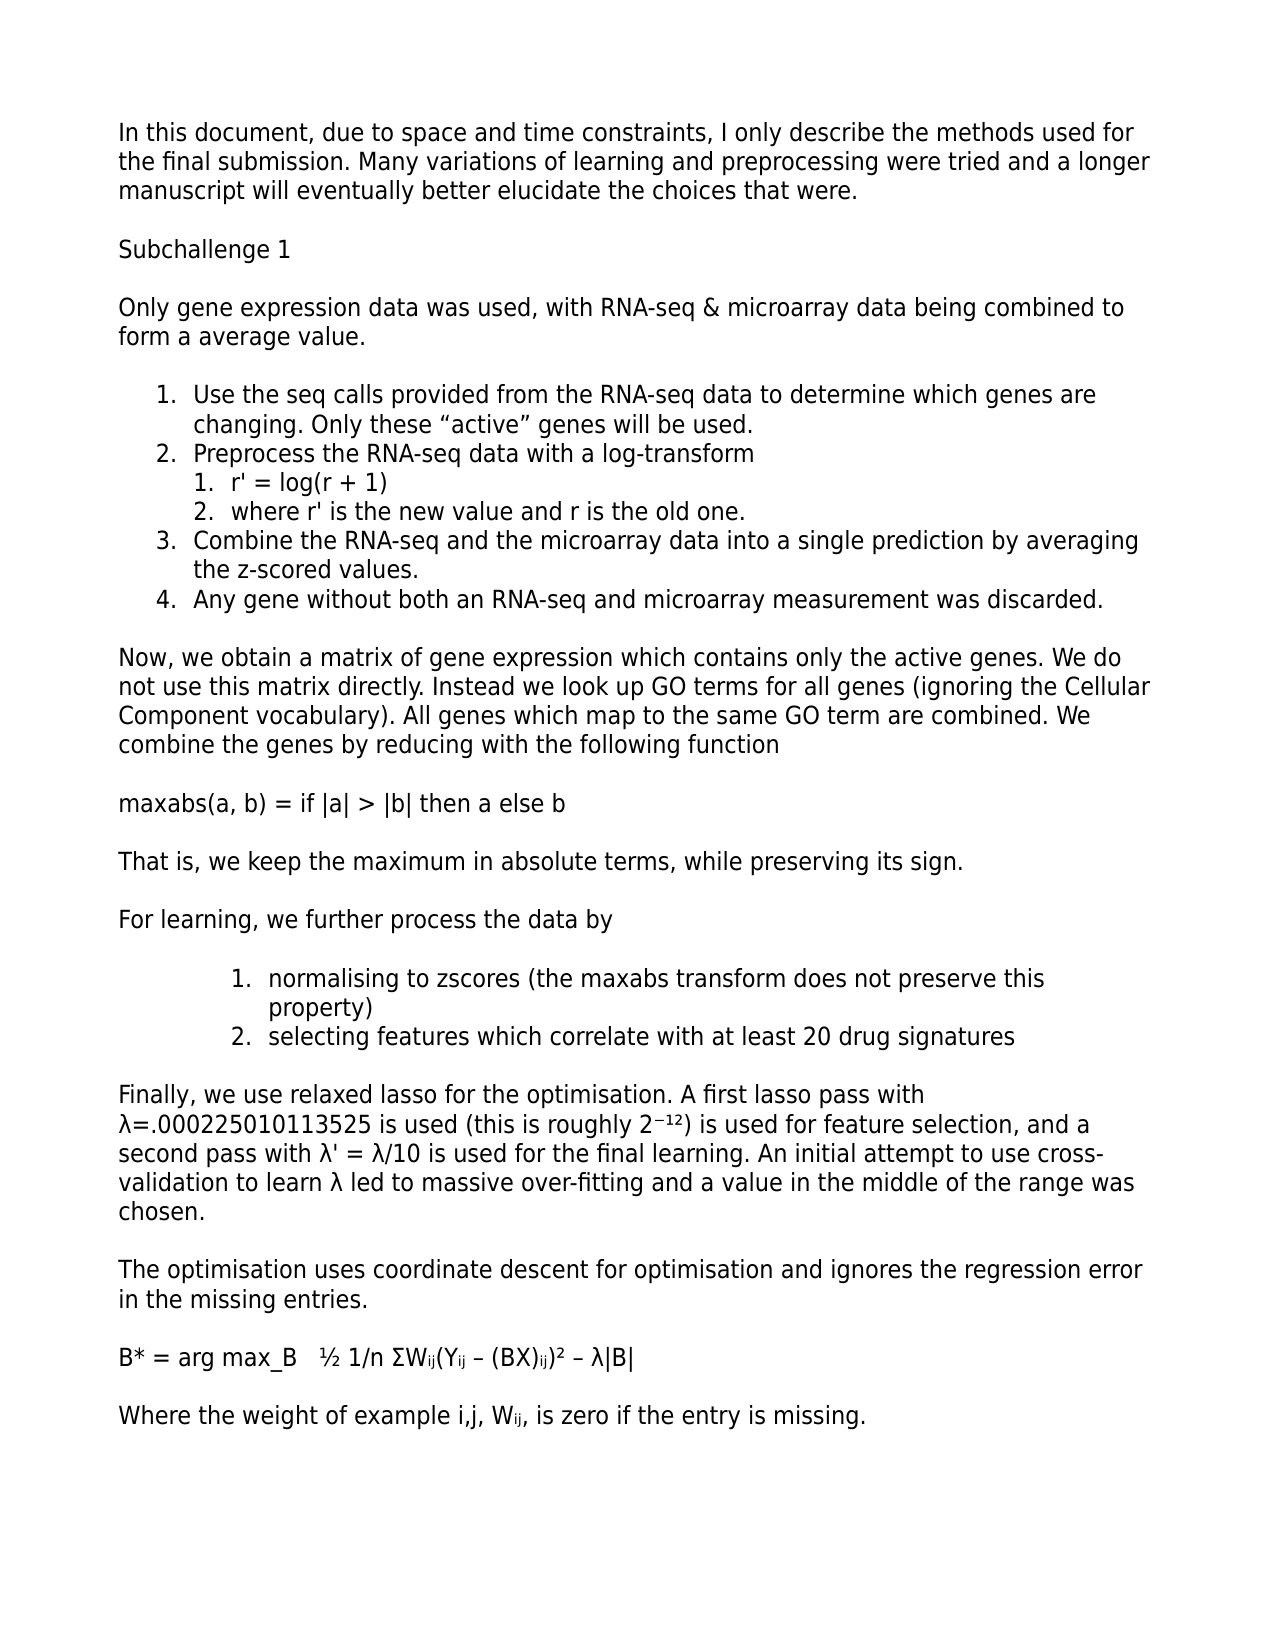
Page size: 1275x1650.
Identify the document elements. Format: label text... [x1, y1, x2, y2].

text That is, we keep the maximum in absolute terms, while preserving its sign. [118, 847, 1157, 876]
list r' = log(r + 1) [193, 468, 1157, 497]
list Combine the RNA-seq and the microarray data into a single prediction by averaging the z-scored values. [156, 526, 1157, 585]
text Only gene expression data was used, with RNA-seq & microarray data being combined to form a average value. [118, 264, 1157, 351]
text Now, we obtain a matrix of gene expression which contains only the active genes. We do not use this matrix directly. Instead we look up GO terms for all genes (ignoring the Cellular Component vocabulary). All genes which map to the same GO term are combined. We combine the genes by reducing with the following function [118, 643, 1157, 760]
text The optimisation uses coordinate descent for optimisation and ignores the regression error in the missing entries. [118, 1256, 1157, 1314]
text For learning, we further process the data by [118, 906, 1157, 935]
list Use the seq calls provided from the RNA-seq data to determine which genes are changing. Only these “active” genes will be used. [156, 381, 1157, 439]
list Preprocess the RNA-seq data with a log-transform [156, 439, 1157, 468]
text Finally, we use relaxed lasso for the optimisation. A first lasso pass with λ=.000225010113525 is used (this is roughly 2⁻¹²) is used for feature selection, and a second pass with λ' = λ/10 is used for the final learning. An initial attempt to use cross-validation to learn λ led to massive over-fitting and a value in the middle of the range was chosen. [118, 1081, 1157, 1226]
text maxabs(a, b) = if |a| > |b| then a else b [118, 789, 1157, 818]
text B* = arg max_B ½ 1/n ΣWᵢⱼ(Yᵢⱼ – (BX)ᵢⱼ)² – λ|B| [118, 1343, 1157, 1372]
text Where the weight of example i,j, Wᵢⱼ, is zero if the entry is missing. [118, 1401, 1157, 1431]
text Subchallenge 1 [118, 235, 1157, 264]
list where r' is the new value and r is the old one. [193, 497, 1157, 526]
list selecting features which correlate with at least 20 drug signatures [231, 1022, 1157, 1051]
text In this document, due to space and time constraints, I only describe the methods used for the final submission. Many variations of learning and preprocessing were tried and a longer manuscript will eventually better elucidate the choices that were. [118, 118, 1157, 206]
list normalising to zscores (the maxabs transform does not preserve this property) [231, 964, 1157, 1022]
list Any gene without both an RNA-seq and microarray measurement was discarded. [156, 585, 1157, 614]
